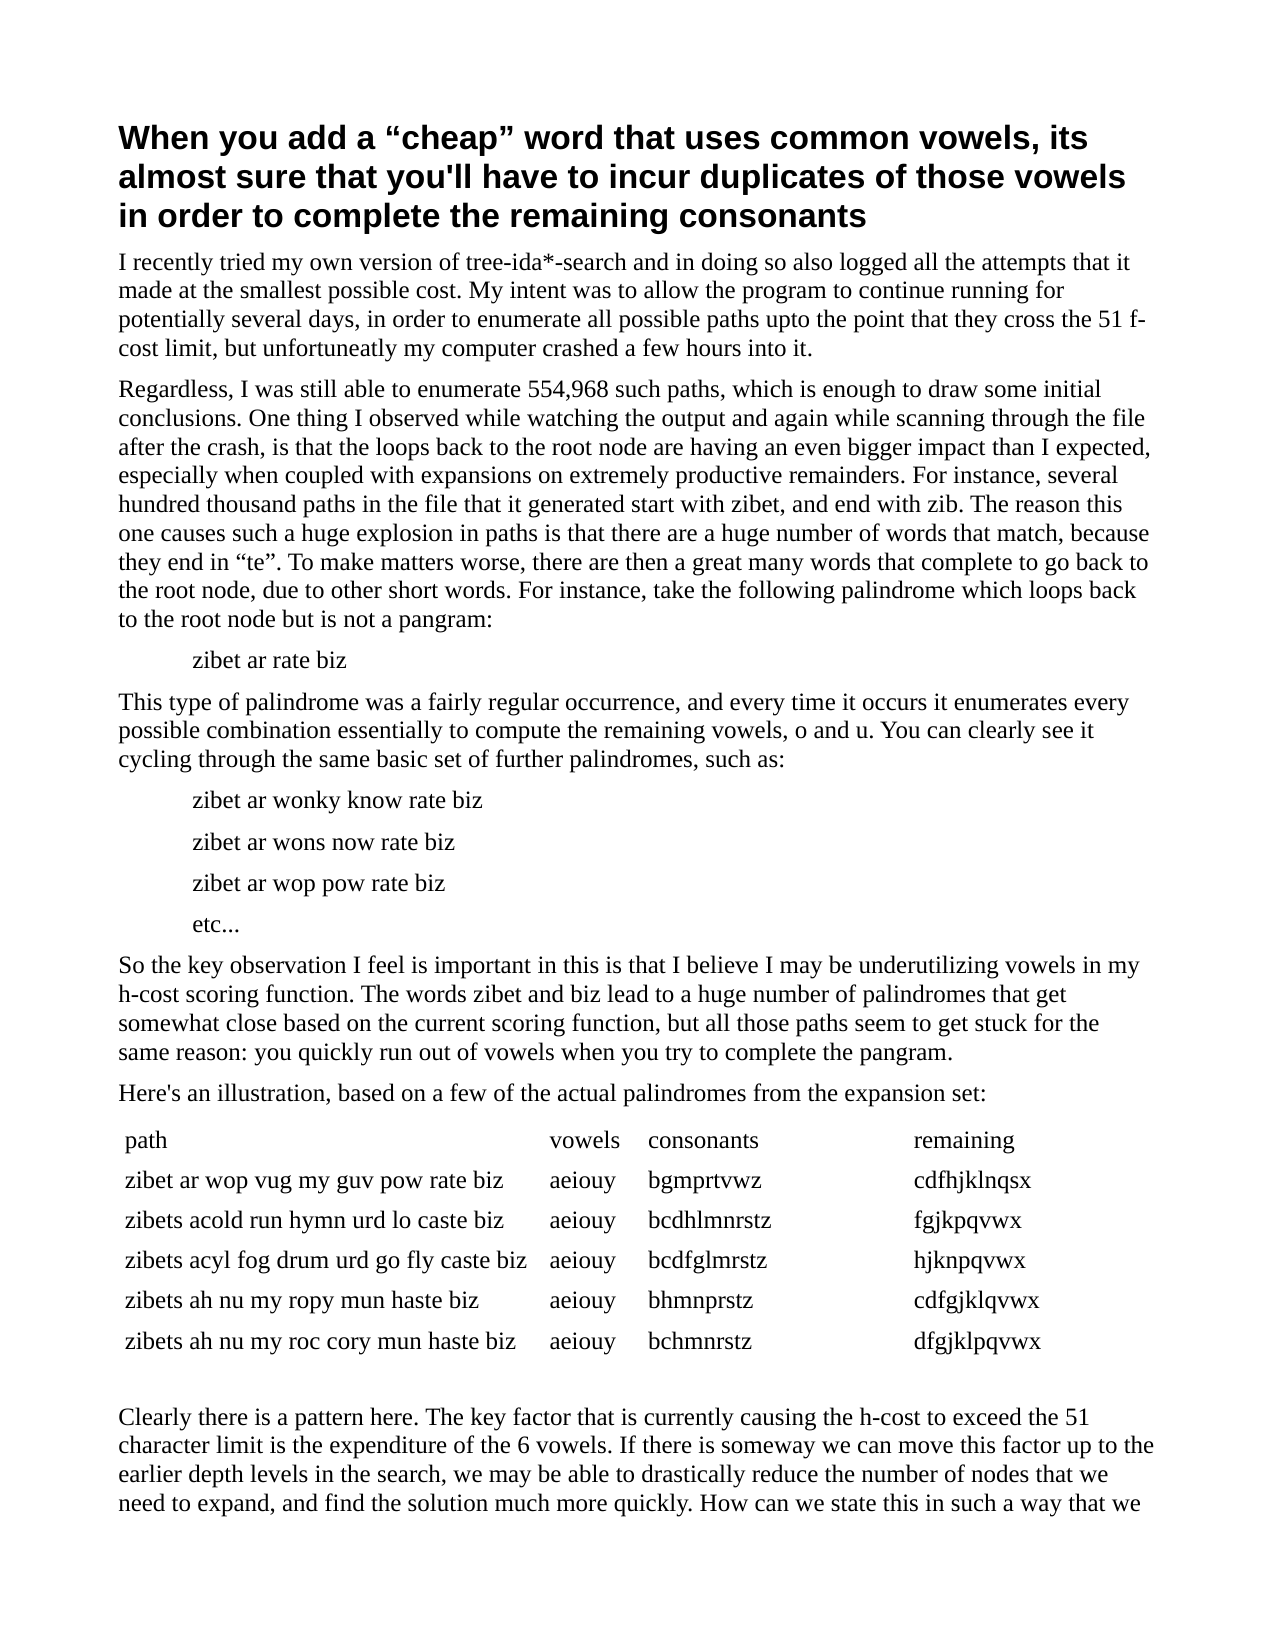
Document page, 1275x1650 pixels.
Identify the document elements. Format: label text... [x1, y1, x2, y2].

text I recently tried my own version of tree-ida*-search and in doing so also logged all the attempts that it made at the smallest possible cost. My intent was to allow the program to continue running for potentially several days, in order to enumerate all possible paths upto the point that they cross the 51 f-cost limit, but unfortuneatly my computer crashed a few hours into it. [118, 247, 1157, 362]
table_cell aeiouy [544, 1280, 642, 1320]
table_cell aeiouy [544, 1240, 642, 1280]
table_cell bcdfglmrstz [642, 1240, 908, 1280]
table_cell hjknpqvwx [908, 1240, 1158, 1280]
table_cell bchmnrstz [642, 1320, 908, 1360]
text This type of palindrome was a fairly regular occurrence, and every time it occurs it enumerates every possible combination essentially to compute the remaining vowels, o and u. You can clearly see it cycling through the same basic set of further palindromes, such as: [118, 687, 1157, 773]
subtitle When you add a “cheap” word that uses common vowels, its almost sure that you'll have to incur duplicates of those vowels in order to complete the remaining consonants [118, 118, 1157, 234]
text Clearly there is a pattern here. The key factor that is currently causing the h-cost to exceed the 51 character limit is the expenditure of the 6 vowels. If there is someway we can move this factor up to the earlier depth levels in the search, we may be able to drastically reduce the number of nodes that we need to expand, and find the solution much more quickly. How can we state this in such a way that we [118, 1402, 1157, 1517]
table_cell cdfhjklnqsx [908, 1159, 1158, 1199]
table_cell aeiouy [544, 1320, 642, 1360]
table_cell zibets ah nu my ropy mun haste biz [119, 1280, 544, 1320]
text zibet ar rate biz [192, 645, 1157, 674]
table_cell zibets acold run hymn urd lo caste biz [119, 1200, 544, 1240]
table_cell zibet ar wop vug my guv pow rate biz [119, 1159, 544, 1199]
table_cell bgmprtvwz [642, 1159, 908, 1199]
table_cell zibets ah nu my roc cory mun haste biz [119, 1320, 544, 1360]
table_cell bhmnprstz [642, 1280, 908, 1320]
table_cell dfgjklpqvwx [908, 1320, 1158, 1360]
text Here's an illustration, based on a few of the actual palindromes from the expansion set: [118, 1078, 1157, 1107]
text zibet ar wop pow rate biz [192, 868, 1157, 897]
table_cell aeiouy [544, 1159, 642, 1199]
table_cell cdfgjklqvwx [908, 1280, 1158, 1320]
table_cell bcdhlmnrstz [642, 1200, 908, 1240]
text Regardless, I was still able to enumerate 554,968 such paths, which is enough to draw some initial conclusions. One thing I observed while watching the output and again while scanning through the file after the crash, is that the loops back to the root node are having an even bigger impact than I expected, especially when coupled with expansions on extremely productive remainders. For instance, several hundred thousand paths in the file that it generated start with zibet, and end with zib. The reason this one causes such a huge explosion in paths is that there are a huge number of words that match, because they end in “te”. To make matters worse, there are then a great many words that complete to go back to the root node, due to other short words. For instance, take the following palindrome which loops back to the root node but is not a pangram: [118, 374, 1157, 633]
table_header consonants [642, 1119, 908, 1159]
table_header remaining [908, 1119, 1158, 1159]
text zibet ar wonky know rate biz [192, 785, 1157, 814]
text So the key observation I feel is important in this is that I believe I may be underutilizing vowels in my h-cost scoring function. The words zibet and biz lead to a huge number of palindromes that get somewhat close based on the current scoring function, but all those paths seem to get stuck for the same reason: you quickly run out of vowels when you try to complete the pangram. [118, 950, 1157, 1065]
table_header path [119, 1119, 544, 1159]
text etc... [192, 909, 1157, 938]
text zibet ar wons now rate biz [192, 827, 1157, 855]
table_cell zibets acyl fog drum urd go fly caste biz [119, 1240, 544, 1280]
table_cell fgjkpqvwx [908, 1200, 1158, 1240]
table_cell aeiouy [544, 1200, 642, 1240]
table_header vowels [544, 1119, 642, 1159]
